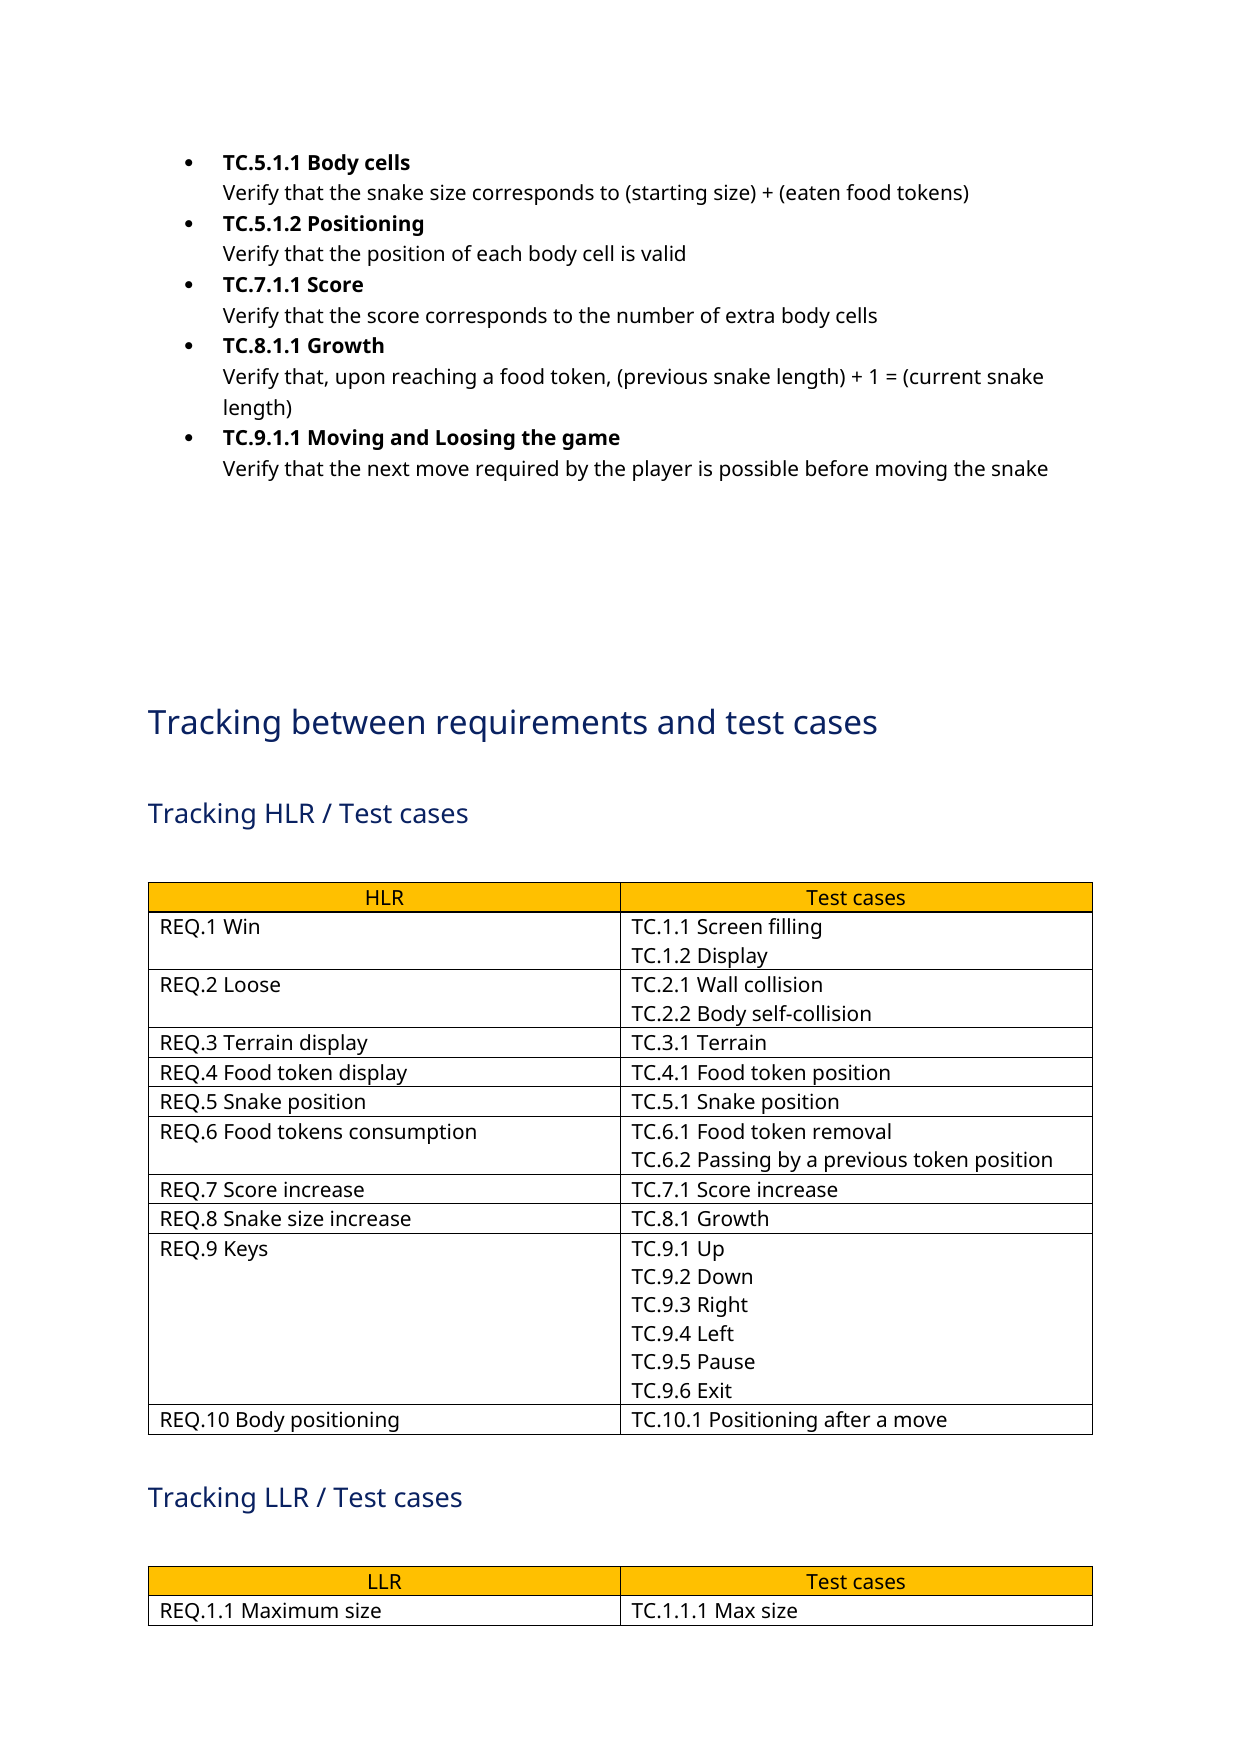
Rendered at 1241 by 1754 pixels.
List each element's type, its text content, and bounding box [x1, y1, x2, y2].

table_cell TC.3.1 Terrain [621, 1028, 1092, 1057]
table_cell TC.8.1 Growth [621, 1204, 1092, 1233]
table_cell REQ.4 Food token display [149, 1058, 620, 1086]
table_cell TC.7.1 Score increase [621, 1175, 1092, 1203]
table_header HLR [149, 883, 620, 911]
table_cell TC.6.1 Food token removal TC.6.2 Passing by a previous token position [621, 1117, 1092, 1174]
table_cell REQ.6 Food tokens consumption [149, 1117, 620, 1174]
table_cell REQ.10 Body positioning [149, 1405, 620, 1434]
table_cell REQ.1.1 Maximum size [149, 1596, 620, 1625]
table_cell REQ.9 Keys [149, 1234, 620, 1404]
list TC.5.1.2 Positioning Verify that the position of each body cell is valid [185, 209, 1093, 268]
list TC.9.1.1 Moving and Loosing the game Verify that the next move required by the player is possible before moving the snake [185, 423, 1093, 482]
table_cell REQ.5 Snake position [149, 1087, 620, 1116]
list TC.5.1.1 Body cells Verify that the snake size corresponds to (starting size) + (eaten food tokens) [185, 148, 1093, 207]
table_header Test cases [621, 1567, 1092, 1595]
subtitle Tracking between requirements and test cases [148, 699, 1093, 744]
table_cell REQ.1 Win [149, 913, 620, 969]
subtitle Tracking LLR / Test cases [148, 1439, 1093, 1516]
table_cell TC.5.1 Snake position [621, 1087, 1092, 1116]
table_header Test cases [621, 883, 1092, 911]
list TC.7.1.1 Score Verify that the score corresponds to the number of extra body cells [185, 270, 1093, 329]
table_cell TC.1.1.1 Max size [621, 1596, 1092, 1625]
table_cell TC.2.1 Wall collision TC.2.2 Body self-collision [621, 970, 1092, 1027]
table_cell TC.1.1 Screen filling TC.1.2 Display [621, 913, 1092, 969]
table_cell REQ.8 Snake size increase [149, 1204, 620, 1233]
table_cell REQ.2 Loose [149, 970, 620, 1027]
table_header LLR [149, 1567, 620, 1595]
table_cell TC.10.1 Positioning after a move [621, 1405, 1092, 1434]
table_cell REQ.7 Score increase [149, 1175, 620, 1203]
subtitle Tracking HLR / Test cases [148, 795, 1093, 832]
table_cell REQ.3 Terrain display [149, 1028, 620, 1057]
table_cell TC.4.1 Food token position [621, 1058, 1092, 1086]
table_cell TC.9.1 Up TC.9.2 Down TC.9.3 Right TC.9.4 Left TC.9.5 Pause TC.9.6 Exit [621, 1234, 1092, 1404]
list TC.8.1.1 Growth Verify that, upon reaching a food token, (previous snake length) + 1 = (current snake length) [185, 331, 1093, 421]
